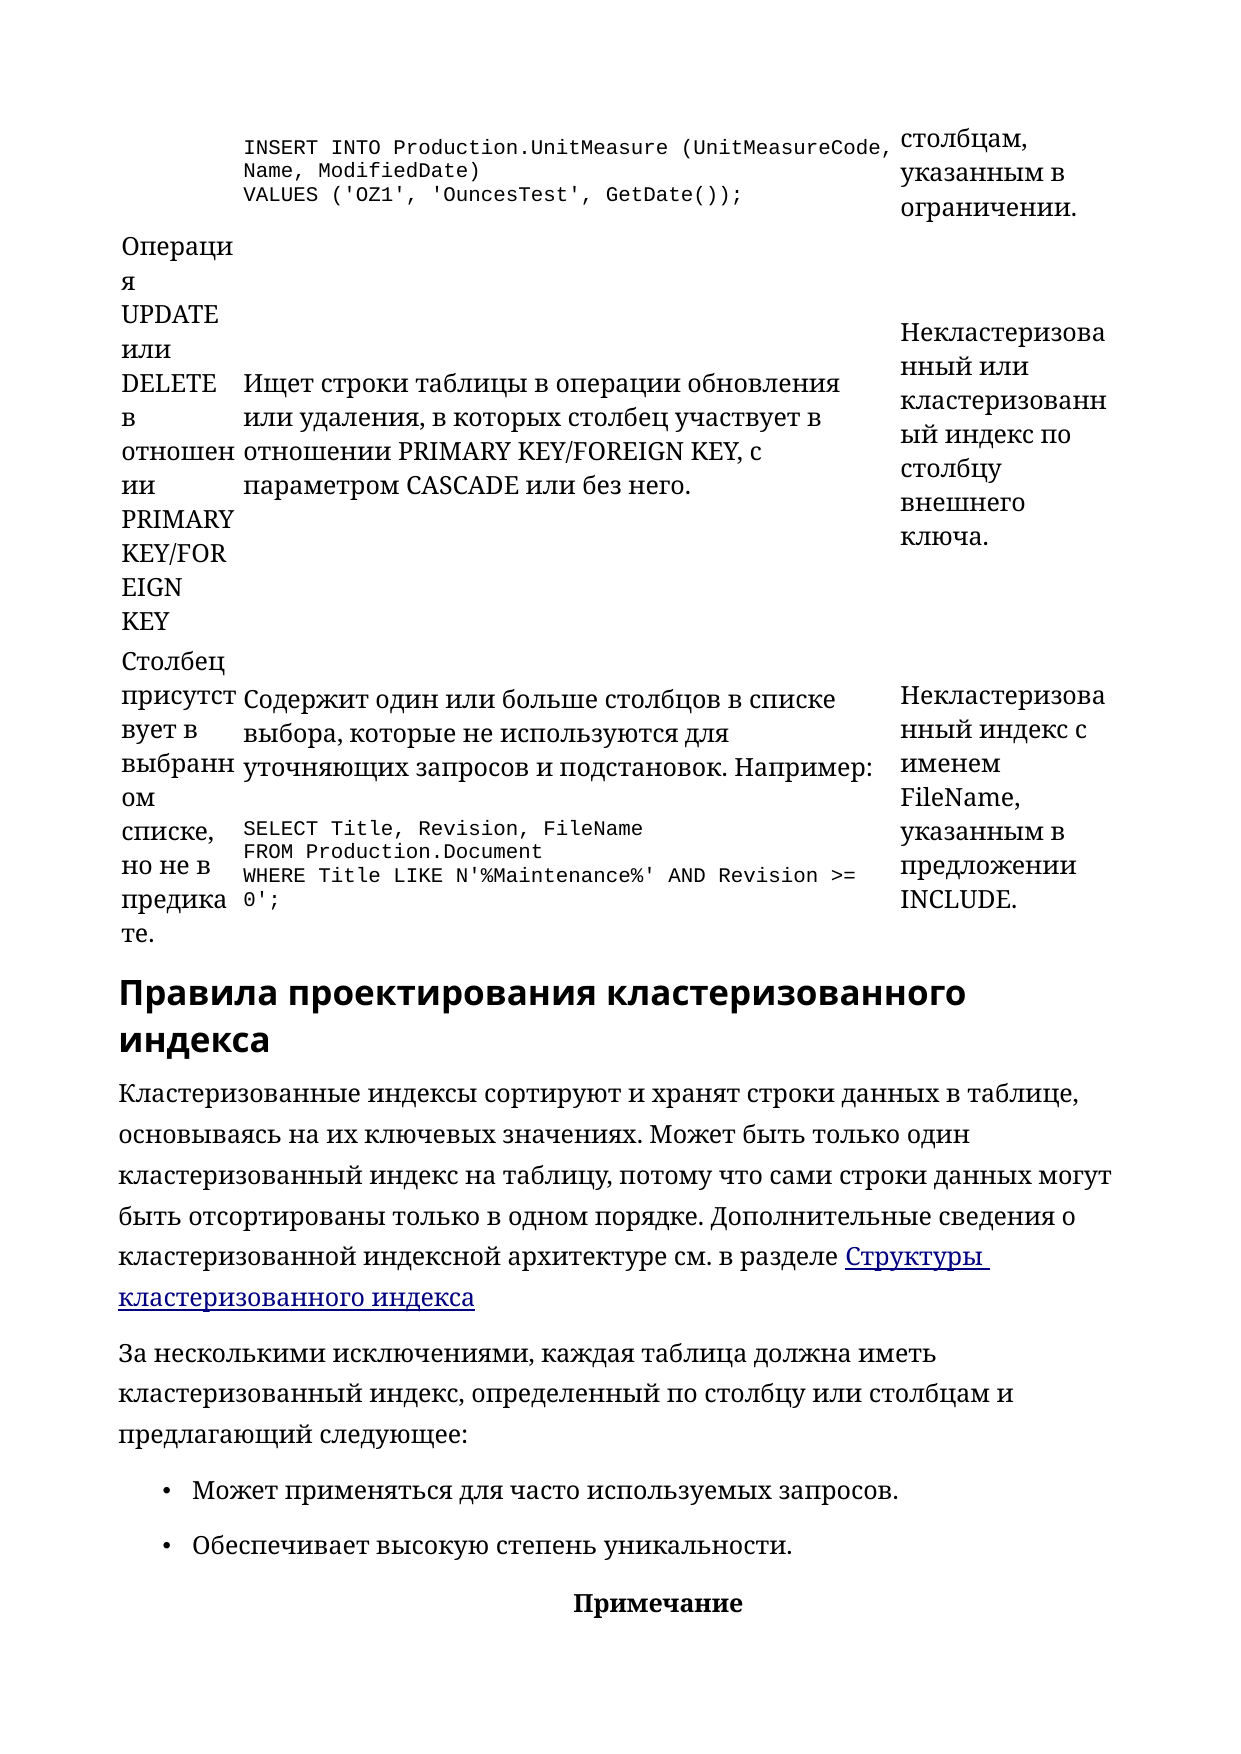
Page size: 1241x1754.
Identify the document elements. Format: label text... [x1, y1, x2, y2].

subtitle Правила проектирования кластеризованного индекса [118, 968, 1122, 1063]
table_cell INSERT INTO Production.UnitMeasure (UnitMeasureCode, Name, ModifiedDate) VALUES ('OZ1', 'OuncesTest', GetDate()); [240, 118, 897, 226]
table_cell Содержит один или больше столбцов в списке выбора, которые не используются для уточняющих запросов и подстановок. Например: SELECT Title, Revision, FileName FROM Production.Document WHERE Title LIKE N'%Maintenance%' AND Revision >= 0'; [240, 641, 897, 953]
list Может применяться для часто используемых запросов. [162, 1472, 1122, 1506]
table_header Примечание [192, 1583, 1122, 1623]
table_cell Столбец присутствует в выбранном списке, но не в предикате. [118, 641, 240, 953]
table_cell столбцам, указанным в ограничении. [897, 118, 1123, 226]
list Обеспечивает высокую степень уникальности. [162, 1528, 1122, 1562]
text Кластеризованные индексы сортируют и хранят строки данных в таблице, основываясь на их ключевых значениях. Может быть только один кластеризованный индекс на таблицу, потому что сами строки данных могут быть отсортированы только в одном порядке. Дополнительные сведения о кластеризованной индексной архитектуре см. в разделе Структуры кластеризованного индекса [118, 1076, 1122, 1314]
table_cell [118, 118, 240, 226]
table_cell Ищет строки таблицы в операции обновления или удаления, в которых столбец участвует в отношении PRIMARY KEY/FOREIGN KEY, с параметром CASCADE или без него. [240, 226, 897, 641]
table_cell Некластеризованный индекс с именем FileName, указанным в предложении INCLUDE. [897, 641, 1123, 953]
table_cell Некластеризованный или кластеризованный индекс по столбцу внешнего ключа. [897, 226, 1123, 641]
text За несколькими исключениями, каждая таблица должна иметь кластеризованный индекс, определенный по столбцу или столбцам и предлагающий следующее: [118, 1335, 1122, 1451]
table_cell Операция UPDATE или DELETE в отношении PRIMARY KEY/FOREIGN KEY [118, 226, 240, 641]
